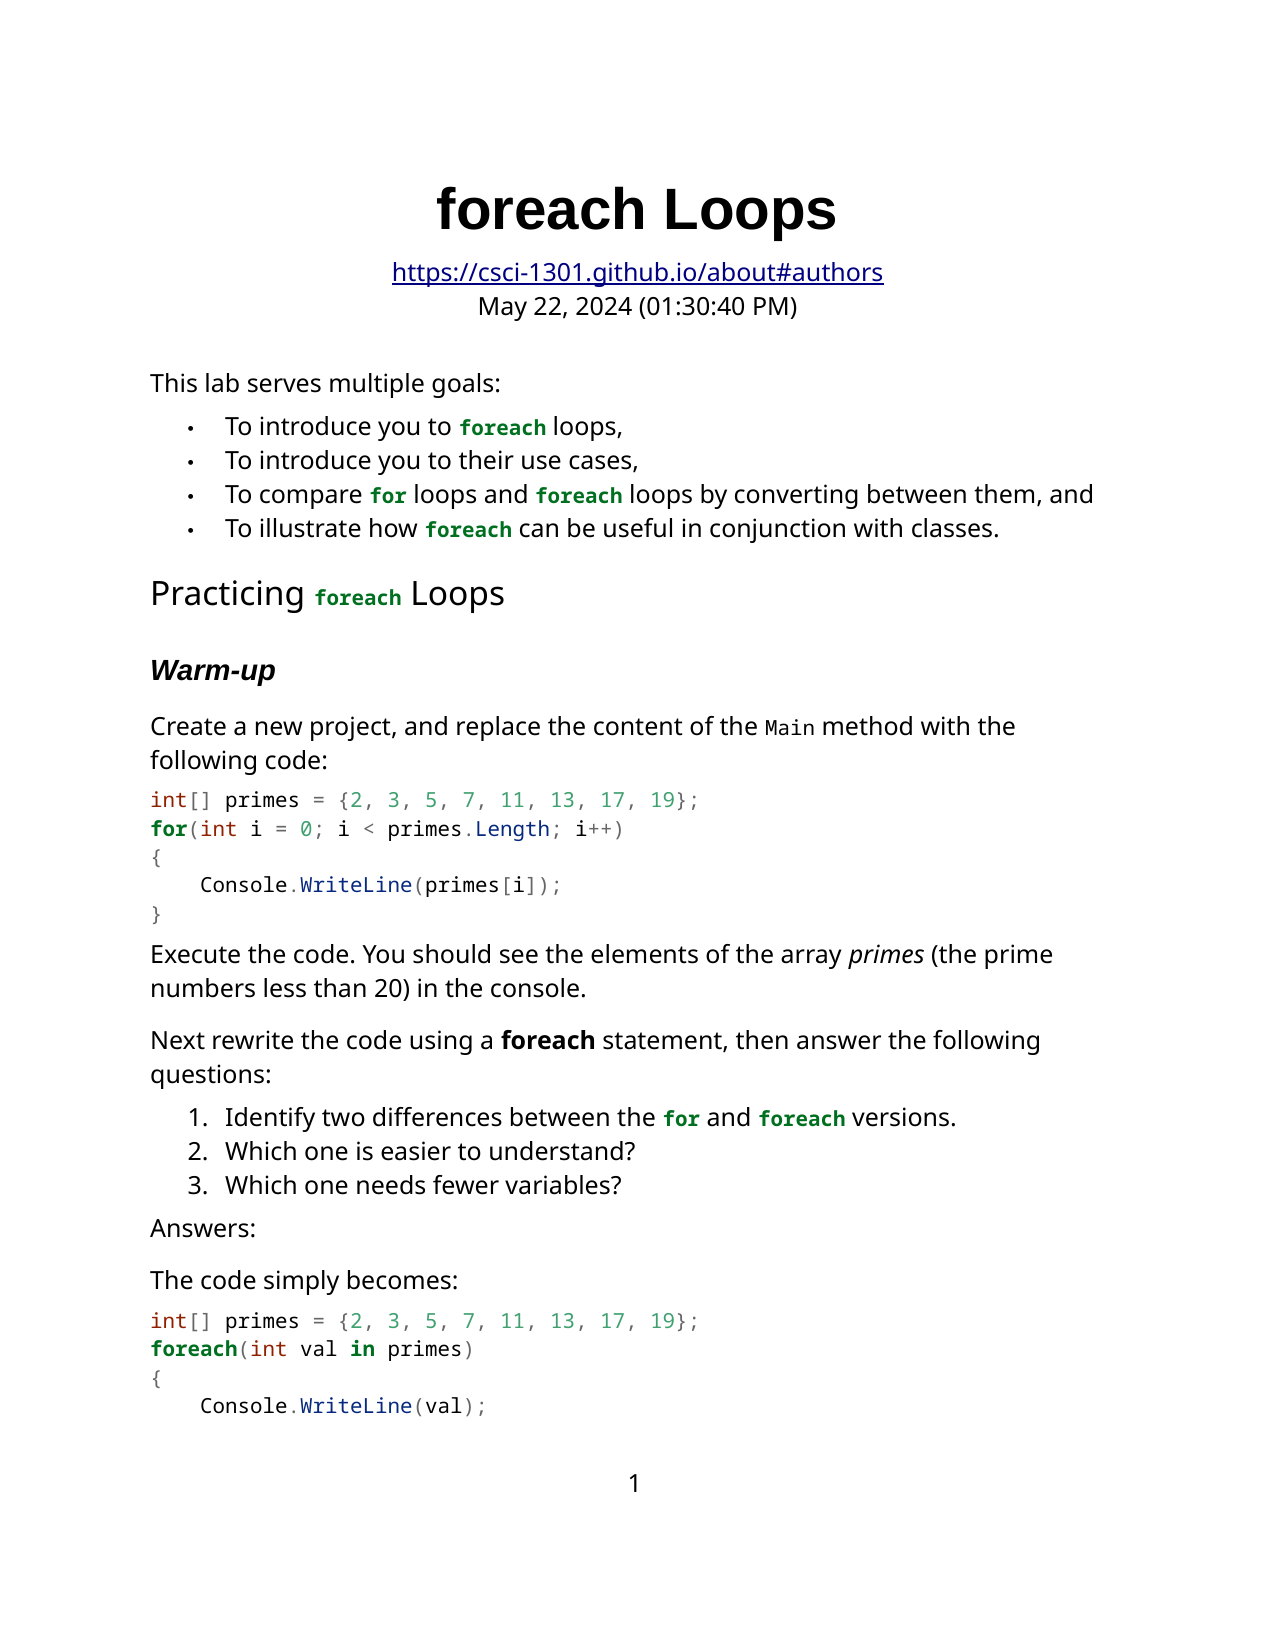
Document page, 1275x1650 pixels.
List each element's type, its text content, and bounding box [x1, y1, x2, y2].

text int[] primes = {2, 3, 5, 7, 11, 13, 17, 19}; [150, 1306, 1125, 1334]
text This lab serves multiple goals: [150, 366, 1125, 400]
subtitle Warm-up [150, 653, 1125, 687]
list To illustrate how foreach can be useful in conjunction with classes. [187, 511, 1125, 545]
text int[] primes = {2, 3, 5, 7, 11, 13, 17, 19}; [150, 785, 1125, 814]
text Execute the code. You should see the elements of the array primes (the prime numbers less than 20) in the console. [150, 936, 1125, 1004]
text https://csci-1301.github.io/about#authors [150, 254, 1125, 289]
text { [150, 1363, 1125, 1391]
text { [150, 842, 1125, 871]
text Create a new project, and replace the content of the Main method with the following code: [150, 708, 1125, 776]
text May 22, 2024 (01:30:40 PM) [150, 289, 1125, 323]
text The code simply becomes: [150, 1263, 1125, 1297]
text Answers: [150, 1211, 1125, 1245]
title foreach Loops [150, 175, 1125, 242]
list Which one needs fewer variables? [187, 1168, 1125, 1202]
list To compare for loops and foreach loops by converting between them, and [187, 477, 1125, 511]
text } [150, 899, 1125, 927]
text for(int i = 0; i < primes.Length; i++) [150, 814, 1125, 842]
subtitle Practicing foreach Loops [150, 570, 1125, 616]
list To introduce you to foreach loops, [187, 409, 1125, 443]
text Console.WriteLine(primes[i]); [150, 871, 1125, 899]
list Identify two differences between the for and foreach versions. [187, 1099, 1125, 1134]
text Next rewrite the code using a foreach statement, then answer the following questions: [150, 1022, 1125, 1091]
text Console.WriteLine(val); [150, 1391, 1125, 1419]
list To introduce you to their use cases, [187, 443, 1125, 477]
text foreach(int val in primes) [150, 1334, 1125, 1363]
list Which one is easier to understand? [187, 1134, 1125, 1168]
